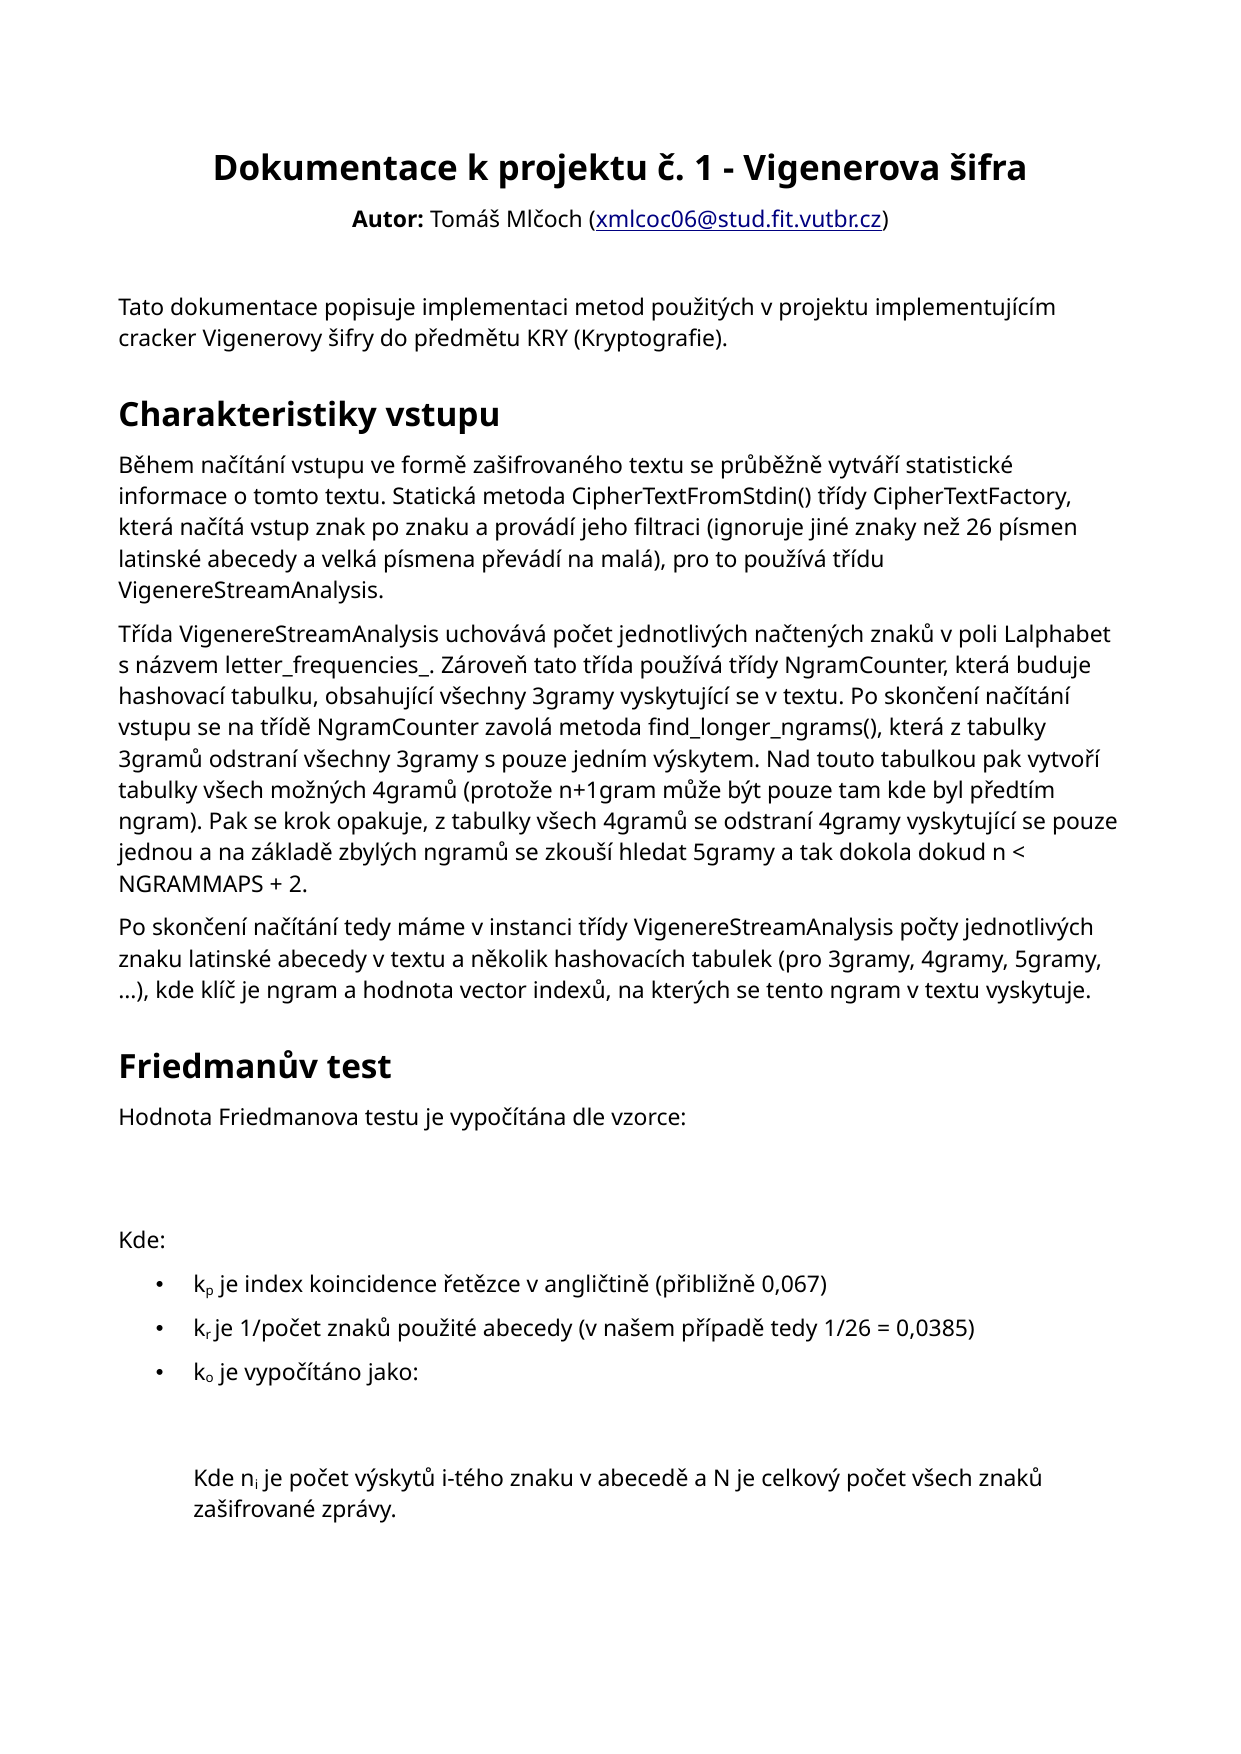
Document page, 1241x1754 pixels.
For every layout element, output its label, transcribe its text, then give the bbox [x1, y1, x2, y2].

text Hodnota Friedmanova testu je vypočítána dle vzorce: [118, 1100, 1122, 1132]
subtitle Dokumentace k projektu č. 1 - Vigenerova šifra [118, 143, 1122, 191]
text Třída VigenereStreamAnalysis uchovává počet jednotlivých načtených znaků v poli Lalphabet s názvem letter_frequencies_. Zároveň tato třída používá třídy NgramCounter, která buduje hashovací tabulku, obsahující všechny 3gramy vyskytující se v textu. Po skončení načítání vstupu se na třídě NgramCounter zavolá metoda find_longer_ngrams(), která z tabulky 3gramů odstraní všechny 3gramy s pouze jedním výskytem. Nad touto tabulkou pak vytvoří tabulky všech možných 4gramů (protože n+1gram může být pouze tam kde byl předtím ngram). Pak se krok opakuje, z tabulky všech 4gramů se odstraní 4gramy vyskytující se pouze jednou a na základě zbylých ngramů se zkouší hledat 5gramy a tak dokola dokud n < NGRAMMAPS + 2. [118, 617, 1122, 899]
subtitle Friedmanův test [118, 1042, 1122, 1088]
list kr je 1/počet znaků použité abecedy (v našem případě tedy 1/26 = 0,0385) [156, 1312, 1122, 1343]
text Kde: [118, 1224, 1122, 1256]
text Autor: Tomáš Mlčoch (xmlcoc06@stud.fit.vutbr.cz) [118, 203, 1122, 234]
text Po skončení načítání tedy máme v instanci třídy VigenereStreamAnalysis počty jednotlivých znaku latinské abecedy v textu a několik hashovacích tabulek (pro 3gramy, 4gramy, 5gramy, …), kde klíč je ngram a hodnota vector indexů, na kterých se tento ngram v textu vyskytuje. [118, 911, 1122, 1005]
list kp je index koincidence řetězce v angličtině (přibližně 0,067) [156, 1268, 1122, 1299]
list ko je vypočítáno jako: Kde ni je počet výskytů i-tého znaku v abecedě a N je celkový počet všech znaků zašifrované zprávy. [156, 1356, 1122, 1524]
text Během načítání vstupu ve formě zašifrovaného textu se průběžně vytváří statistické informace o tomto textu. Statická metoda CipherTextFromStdin() třídy CipherTextFactory, která načítá vstup znak po znaku a provádí jeho filtraci (ignoruje jiné znaky než 26 písmen latinské abecedy a velká písmena převádí na malá), pro to používá třídu VigenereStreamAnalysis. [118, 449, 1122, 605]
subtitle Charakteristiky vstupu [118, 391, 1122, 436]
text Tato dokumentace popisuje implementaci metod použitých v projektu implementujícím cracker Vigenerovy šifry do předmětu KRY (Kryptografie). [118, 291, 1122, 353]
